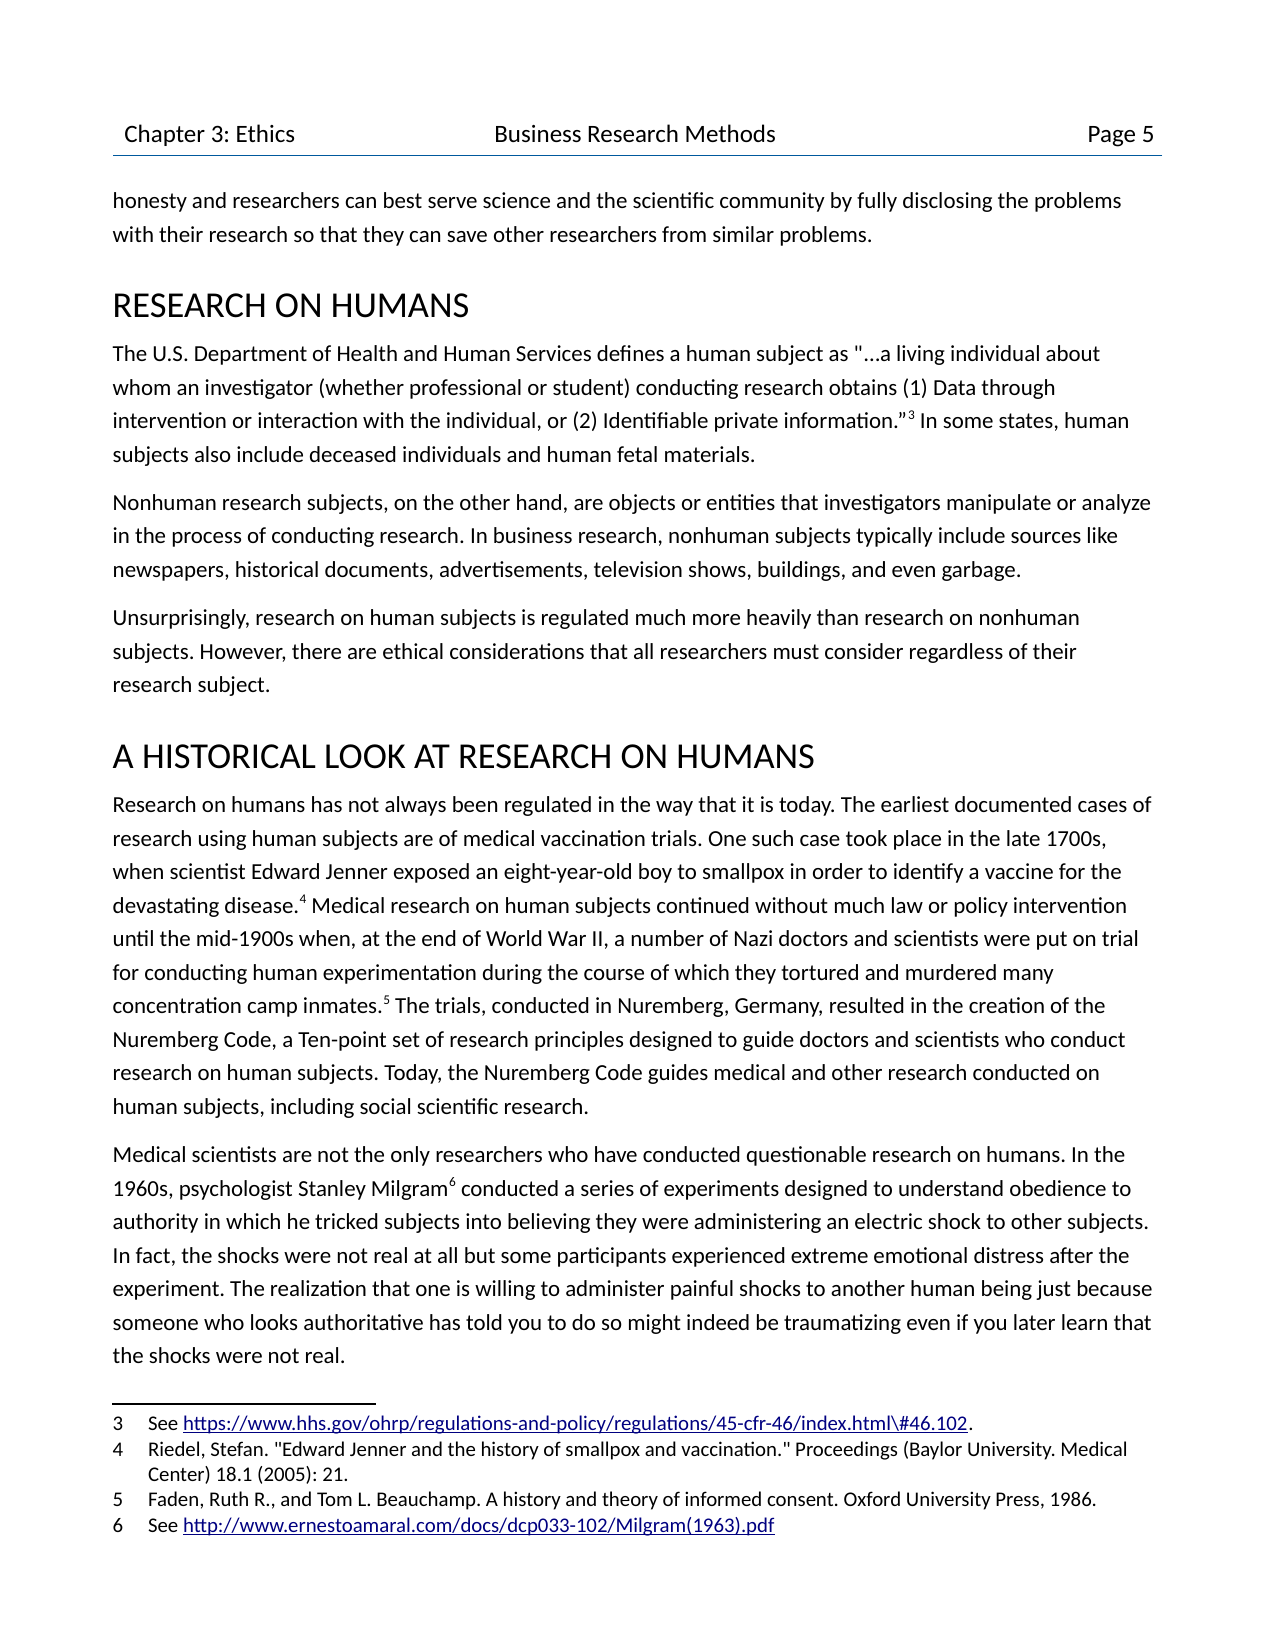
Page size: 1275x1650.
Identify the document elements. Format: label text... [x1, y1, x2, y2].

text honesty and researchers can best serve science and the scientific community by fully disclosing the problems with their research so that they can save other researchers from similar problems. [112, 186, 1162, 248]
text See https://www.hhs.gov/ohrp/regulations-and-policy/regulations/45-cfr-46/index.html\#46.102. [112, 1410, 1162, 1436]
text Nonhuman research subjects, on the other hand, are objects or entities that investigators manipulate or analyze in the process of conducting research. In business research, nonhuman subjects typically include sources like newspapers, historical documents, advertisements, television shows, buildings, and even garbage. [112, 488, 1162, 583]
text Faden, Ruth R., and Tom L. Beauchamp. A history and theory of informed consent. Oxford University Press, 1986. [112, 1487, 1162, 1512]
text Unsurprisingly, research on human subjects is regulated much more heavily than research on nonhuman subjects. However, there are ethical considerations that all researchers must consider regardless of their research subject. [112, 603, 1162, 698]
text The U.S. Department of Health and Human Services defines a human subject as "…a living individual about whom an investigator (whether professional or student) conducting research obtains (1) Data through intervention or interaction with the individual, or (2) Identifiable private information.” In some states, human subjects also include deceased individuals and human fetal materials. [112, 339, 1162, 468]
subtitle Research on Humans [112, 282, 1162, 327]
text Medical scientists are not the only researchers who have conducted questionable research on humans. In the 1960s, psychologist Stanley Milgram conducted a series of experiments designed to understand obedience to authority in which he tricked subjects into believing they were administering an electric shock to other subjects. In fact, the shocks were not real at all but some participants experienced extreme emotional distress after the experiment. The realization that one is willing to administer painful shocks to another human being just because someone who looks authoritative has told you to do so might indeed be traumatizing even if you later learn that the shocks were not real. [112, 1140, 1162, 1369]
text See http://www.ernestoamaral.com/docs/dcp033-102/Milgram(1963).pdf [112, 1512, 1162, 1537]
subtitle A Historical Look at Research on Humans [112, 733, 1162, 778]
text Riedel, Stefan. "Edward Jenner and the history of smallpox and vaccination." Proceedings (Baylor University. Medical Center) 18.1 (2005): 21. [112, 1436, 1162, 1487]
text Research on humans has not always been regulated in the way that it is today. The earliest documented cases of research using human subjects are of medical vaccination trials. One such case took place in the late 1700s, when scientist Edward Jenner exposed an eight-year-old boy to smallpox in order to identify a vaccine for the devastating disease. Medical research on human subjects continued without much law or policy intervention until the mid-1900s when, at the end of World War II, a number of Nazi doctors and scientists were put on trial for conducting human experimentation during the course of which they tortured and murdered many concentration camp inmates. The trials, conducted in Nuremberg, Germany, resulted in the creation of the Nuremberg Code, a Ten-point set of research principles designed to guide doctors and scientists who conduct research on human subjects. Today, the Nuremberg Code guides medical and other research conducted on human subjects, including social scientific research. [112, 790, 1162, 1120]
